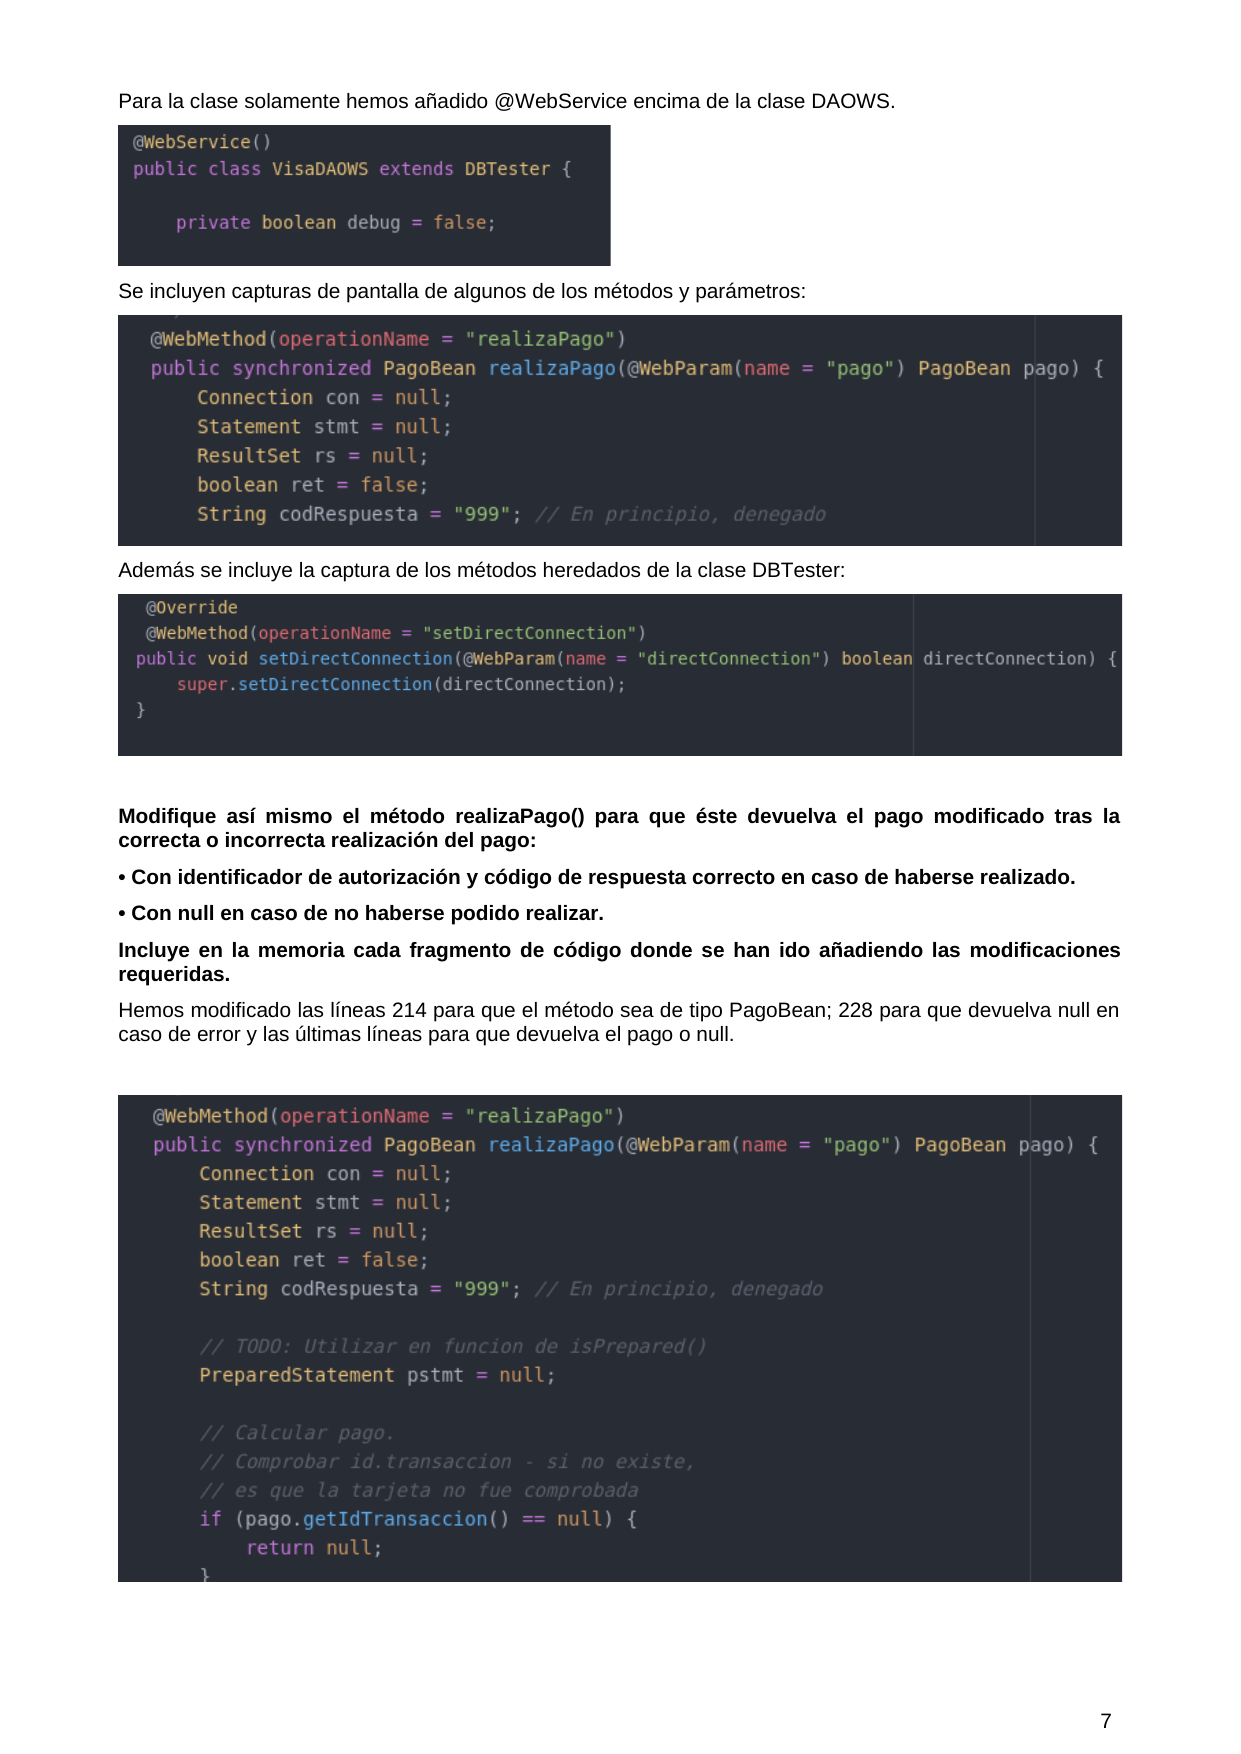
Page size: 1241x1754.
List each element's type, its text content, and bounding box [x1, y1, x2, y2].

subtitle Incluye en la memoria cada fragmento de código donde se han ido añadiendo las modificaciones requeridas. [118, 938, 1122, 986]
subtitle • Con null en caso de no haberse podido realizar. [118, 901, 1122, 925]
subtitle Además se incluye la captura de los métodos heredados de la clase DBTester: [118, 558, 1122, 582]
subtitle Para la clase solamente hemos añadido @WebService encima de la clase DAOWS. [118, 88, 1122, 112]
subtitle • Con identificador de autorización y código de respuesta correcto en caso de haberse realizado. [118, 865, 1122, 889]
picture [118, 315, 1123, 546]
subtitle Modifique así mismo el método realizaPago() para que éste devuelva el pago modificado tras la correcta o incorrecta realización del pago: [118, 804, 1122, 852]
picture [118, 1095, 1123, 1582]
picture [118, 594, 1123, 756]
subtitle Hemos modificado las líneas 214 para que el método sea de tipo PagoBean; 228 para que devuelva null en caso de error y las últimas líneas para que devuelva el pago o null. [118, 998, 1122, 1046]
picture [118, 125, 611, 266]
subtitle Se incluyen capturas de pantalla de algunos de los métodos y parámetros: [118, 278, 1122, 302]
